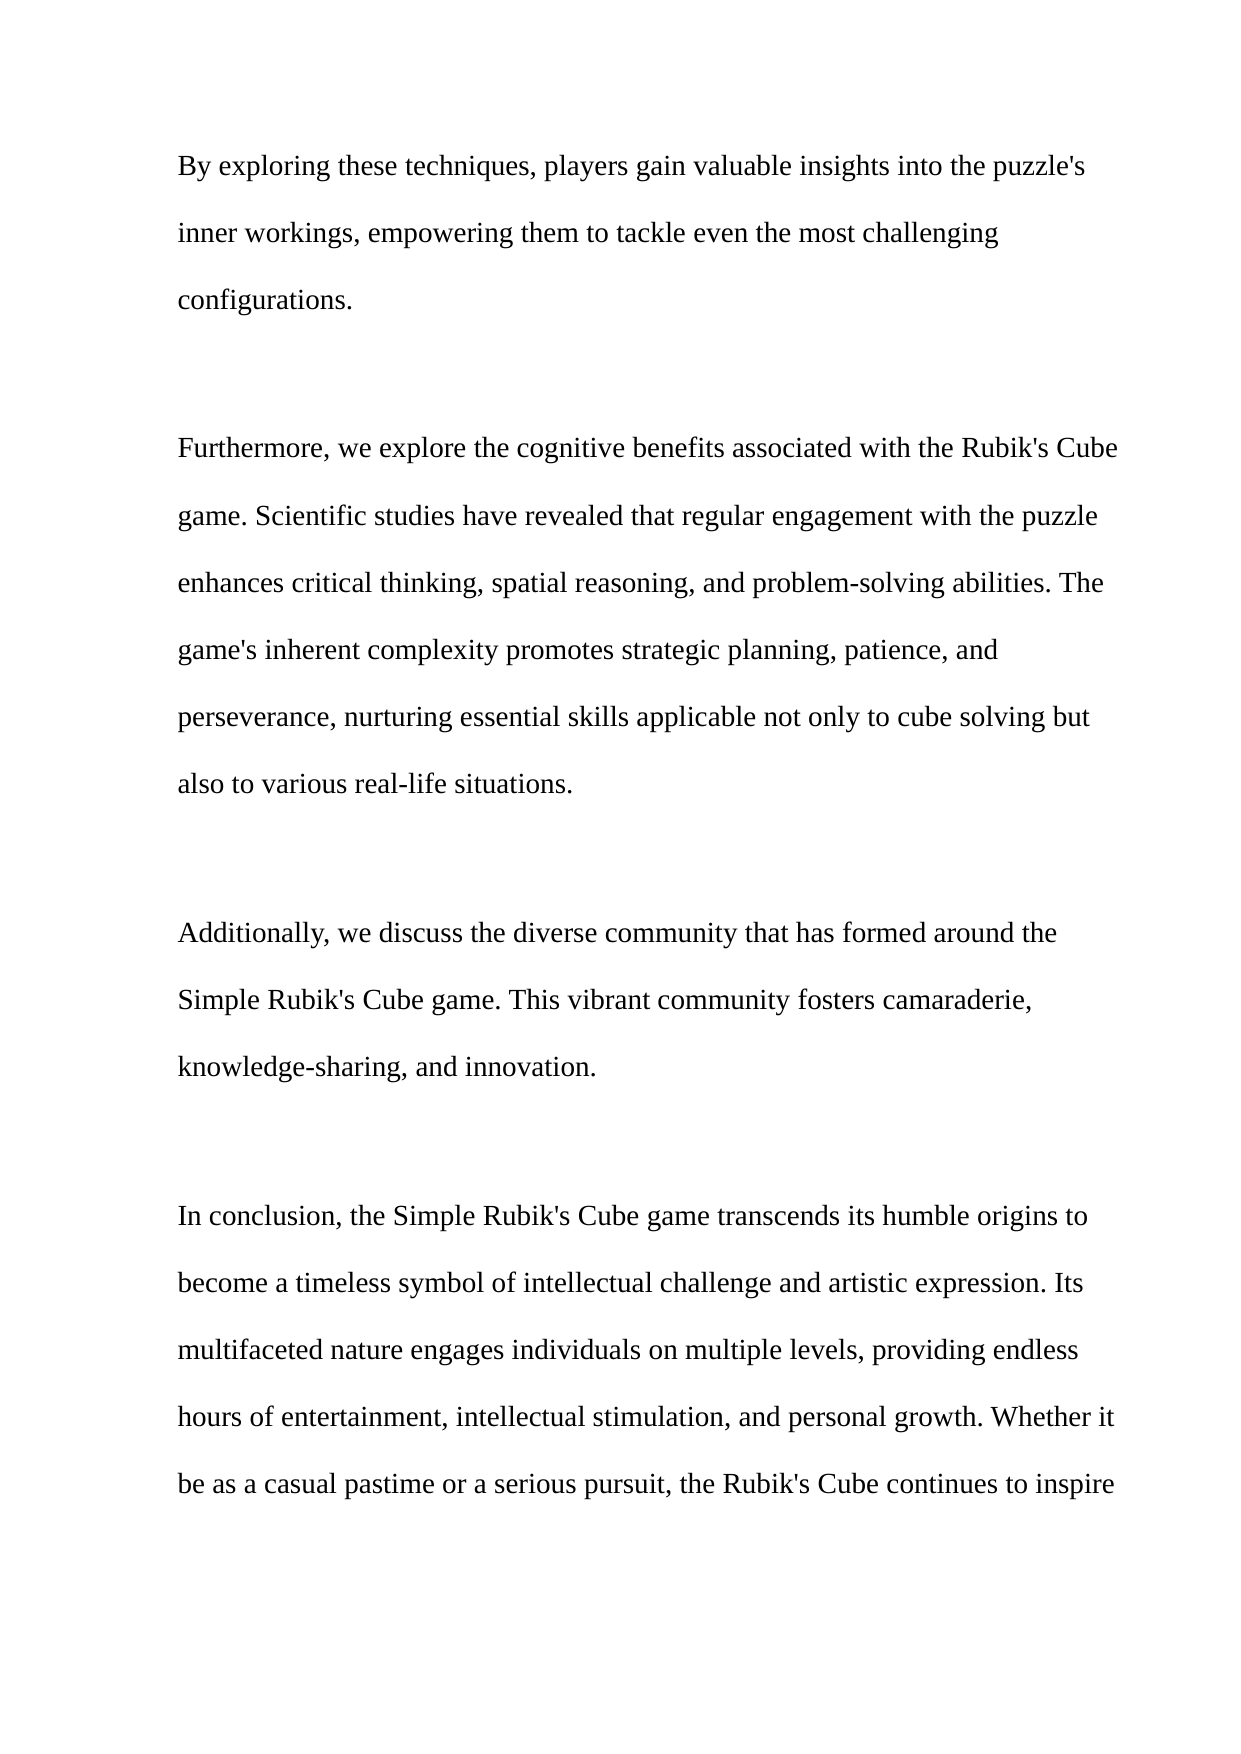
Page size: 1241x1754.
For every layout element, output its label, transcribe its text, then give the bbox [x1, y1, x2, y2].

text By exploring these techniques, players gain valuable insights into the puzzle's inner workings, empowering them to tackle even the most challenging configurations. [177, 148, 1122, 382]
text In conclusion, the Simple Rubik's Cube game transcends its humble origins to become a timeless symbol of intellectual challenge and artistic expression. Its multifaceted nature engages individuals on multiple levels, providing endless hours of entertainment, intellectual stimulation, and personal growth. Whether it be as a casual pastime or a serious pursuit, the Rubik's Cube continues to inspire [177, 1198, 1122, 1499]
text Additionally, we discuss the diverse community that has formed around the Simple Rubik's Cube game. This vibrant community fosters camaraderie, knowledge-sharing, and innovation. [177, 915, 1122, 1149]
text Furthermore, we explore the cognitive benefits associated with the Rubik's Cube game. Scientific studies have revealed that regular engagement with the puzzle enhances critical thinking, spatial reasoning, and problem-solving abilities. The game's inherent complexity promotes strategic planning, patience, and perseverance, nurturing essential skills applicable not only to cube solving but also to various real-life situations. [177, 431, 1122, 867]
